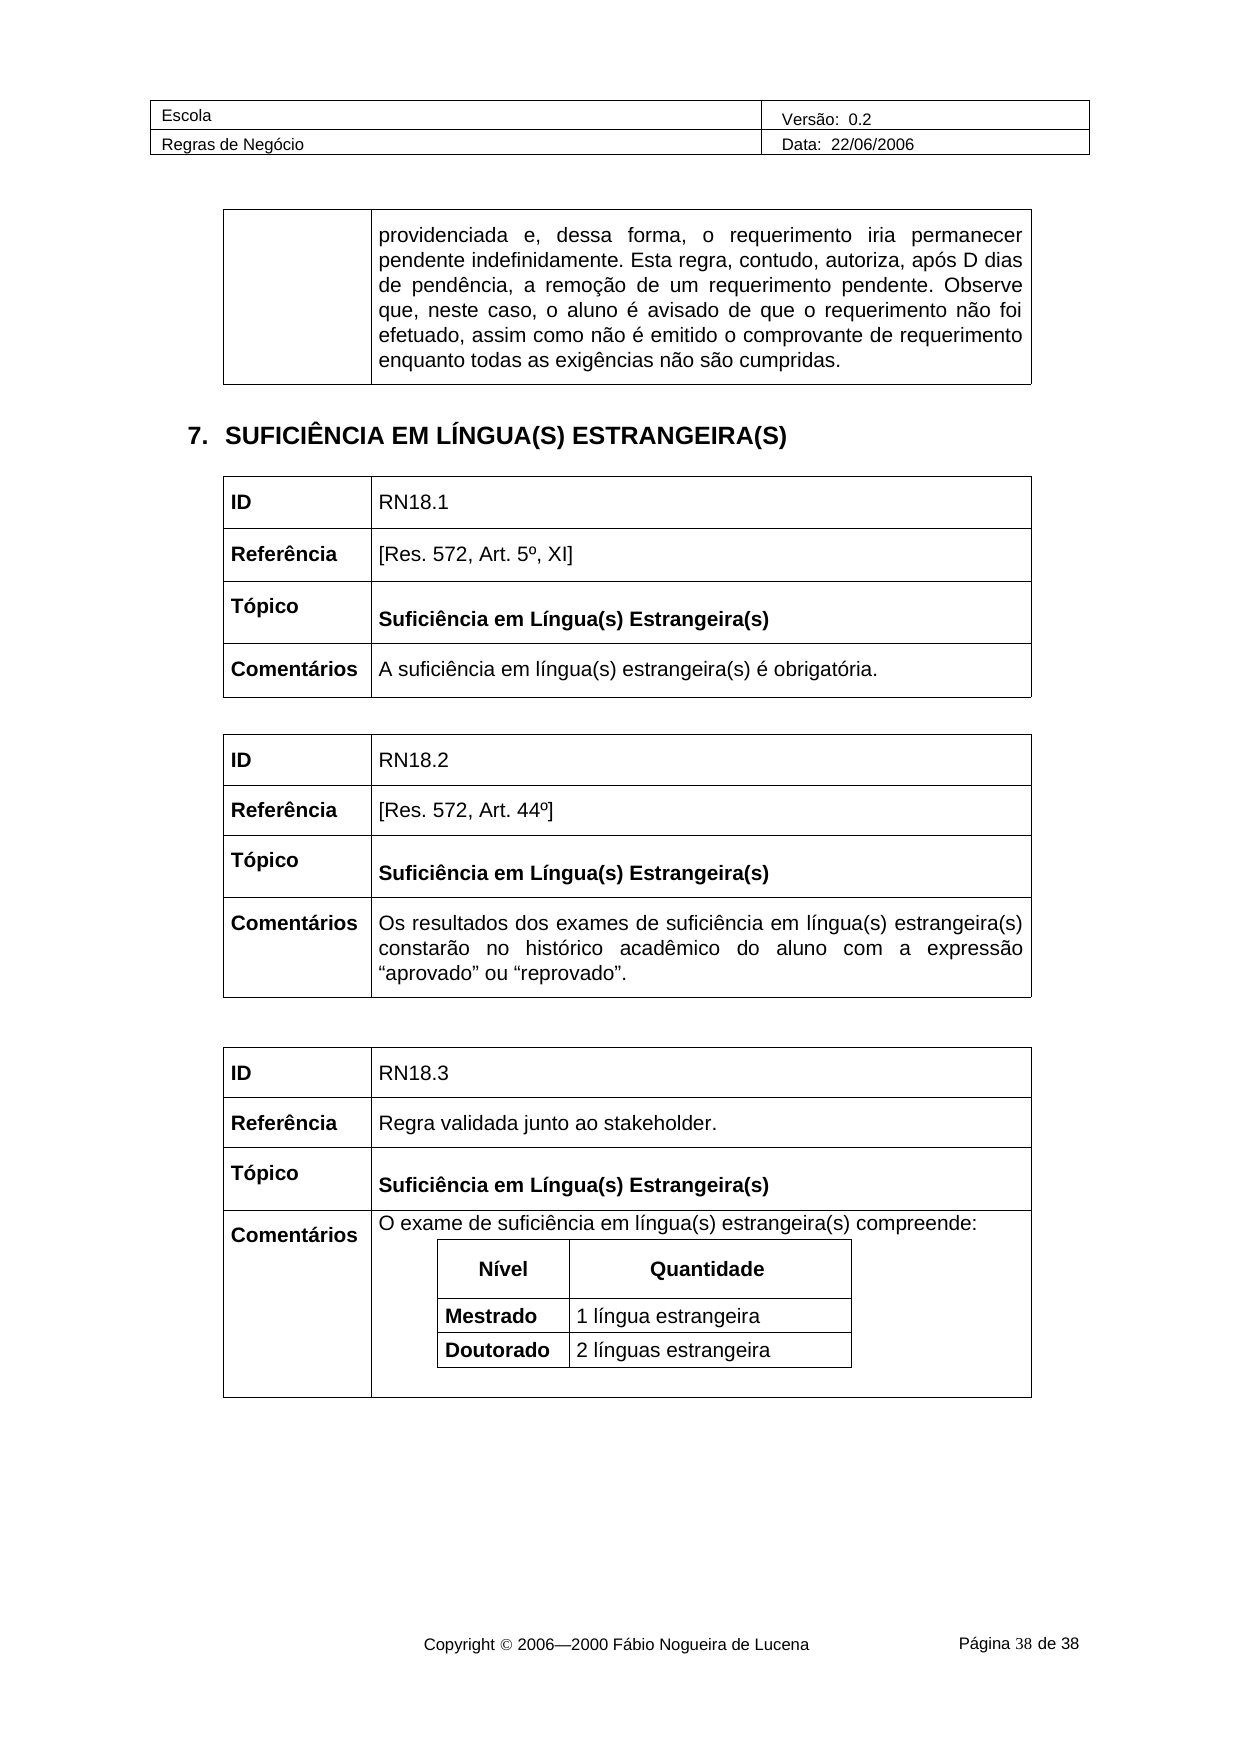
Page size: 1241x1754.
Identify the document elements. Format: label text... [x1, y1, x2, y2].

table_header RN18.2 [372, 735, 1031, 784]
table_header Quantidade [570, 1240, 851, 1298]
table_cell Referência [224, 529, 371, 581]
table_cell [Res. 572, Art. 5º, XI] [372, 529, 1031, 581]
table_cell Comentários [224, 644, 371, 697]
table_cell providenciada e, dessa forma, o requerimento iria permanecer pendente indefinidamente. Esta regra, contudo, autoriza, após D dias de pendência, a remoção de um requerimento pendente. Observe que, neste caso, o aluno é avisado de que o requerimento não foi efetuado, assim como não é emitido o comprovante de requerimento enquanto todas as exigências não são cumpridas. [372, 210, 1031, 384]
table_header RN18.1 [372, 477, 1031, 528]
table_cell Referência [224, 786, 371, 834]
table_cell Doutorado [438, 1333, 569, 1367]
table_cell Tópico [224, 582, 371, 643]
table_cell Regra validada junto ao stakeholder. [372, 1098, 1031, 1147]
table_cell Os resultados dos exames de suficiência em língua(s) estrangeira(s) constarão no histórico acadêmico do aluno com a expressão “aprovado” ou “reprovado”. [372, 898, 1031, 997]
table_cell 2 línguas estrangeira [570, 1333, 851, 1367]
table_cell Suficiência em Língua(s) Estrangeira(s) [372, 836, 1031, 897]
table_cell Suficiência em Língua(s) Estrangeira(s) [372, 582, 1031, 643]
table_cell [Res. 572, Art. 44º] [372, 786, 1031, 834]
subtitle SUFICIÊNCIA EM LÍNGUA(S) ESTRANGEIRA(S) [187, 422, 1090, 449]
table_cell Tópico [224, 1148, 371, 1209]
table_cell Comentários [224, 1211, 371, 1397]
table_cell Suficiência em Língua(s) Estrangeira(s) [372, 1148, 1031, 1209]
table_cell Referência [224, 1098, 371, 1147]
table_header ID [224, 477, 371, 528]
table_cell Mestrado [438, 1299, 569, 1332]
table_header RN18.3 [372, 1048, 1031, 1097]
table_cell A suficiência em língua(s) estrangeira(s) é obrigatória. [372, 644, 1031, 697]
table_header ID [224, 1048, 371, 1097]
table_header ID [224, 735, 371, 784]
table_cell 1 língua estrangeira [570, 1299, 851, 1332]
table_cell Tópico [224, 836, 371, 897]
table_cell O exame de suficiência em língua(s) estrangeira(s) compreende: [372, 1211, 1031, 1397]
table_cell Comentários [224, 898, 371, 997]
table_cell [224, 210, 371, 384]
table_header Nível [438, 1240, 569, 1298]
